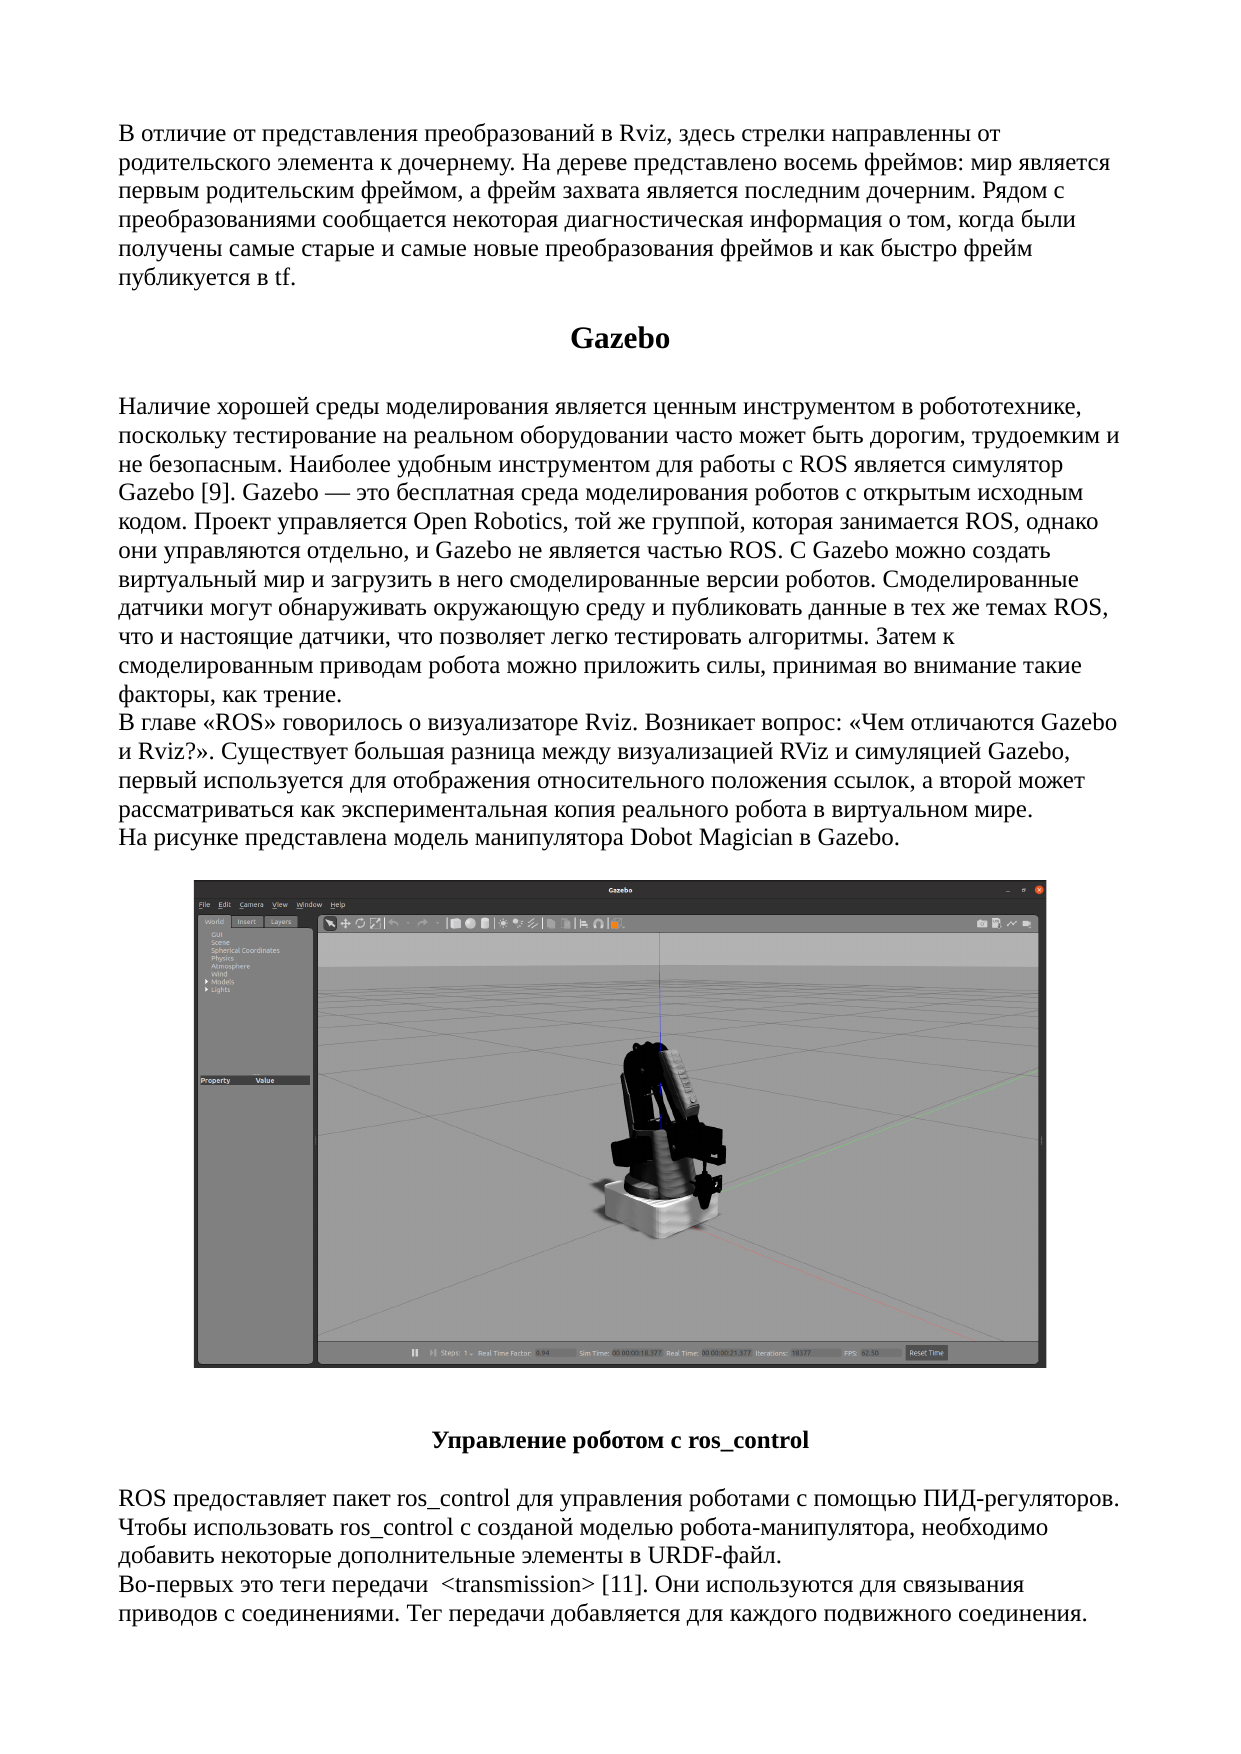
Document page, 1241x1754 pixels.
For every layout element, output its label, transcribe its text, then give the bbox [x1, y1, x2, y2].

picture [193, 880, 1047, 1368]
text В главе «ROS» говорилось о визуализаторе Rviz. Возникает вопрос: «Чем отличаются Gazebo и Rviz?». Существует большая разница между визуализацией RViz и симуляцией Gazebo, первый используется для отображения относительного положения ссылок, а второй может рассматриваться как экспериментальная копия реального робота в виртуальном мире. [118, 707, 1122, 822]
text Gazebo [118, 319, 1122, 355]
text ROS предоставляет пакет ros_control для управления роботами с помощью ПИД-регуляторов. Чтобы использовать ros_control с созданой моделью робота-манипулятора, необходимо добавить некоторые дополнительные элементы в URDF-файл. [118, 1483, 1122, 1569]
text Наличие хорошей среды моделирования является ценным инструментом в робототехнике, поскольку тестирование на реальном оборудовании часто может быть дорогим, трудоемким и не безопасным. Наиболее удобным инструментом для работы с ROS является симулятор Gazebo [9]. Gazebo — это бесплатная среда моделирования роботов с открытым исходным кодом. Проект управляется Open Robotics, той же группой, которая занимается ROS, однако они управляются отдельно, и Gazebo не является частью ROS. С Gazebo можно создать виртуальный мир и загрузить в него смоделированные версии роботов. Смоделированные датчики могут обнаруживать окружающую среду и публиковать данные в тех же темах ROS, что и настоящие датчики, что позволяет легко тестировать алгоритмы. Затем к смоделированным приводам робота можно приложить силы, принимая во внимание такие факторы, как трение. [118, 391, 1122, 707]
text Во-первых это теги передачи <transmission> [11]. Они используются для связывания приводов с соединениями. Тег передачи добавляется для каждого подвижного соединения. [118, 1569, 1122, 1627]
text На рисунке представлена модель манипулятора Dobot Magician в Gazebo. [118, 822, 1122, 851]
text Управление роботом с ros_control [118, 1426, 1122, 1454]
text В отличие от представления преобразований в Rviz, здесь стрелки направленны от родительского элемента к дочернему. На дереве представлено восемь фреймов: мир является первым родительским фреймом, а фрейм захвата является последним дочерним. Рядом с преобразованиями сообщается некоторая диагностическая информация о том, когда были получены самые старые и самые новые преобразования фреймов и как быстро фрейм публикуется в tf. [118, 118, 1122, 291]
